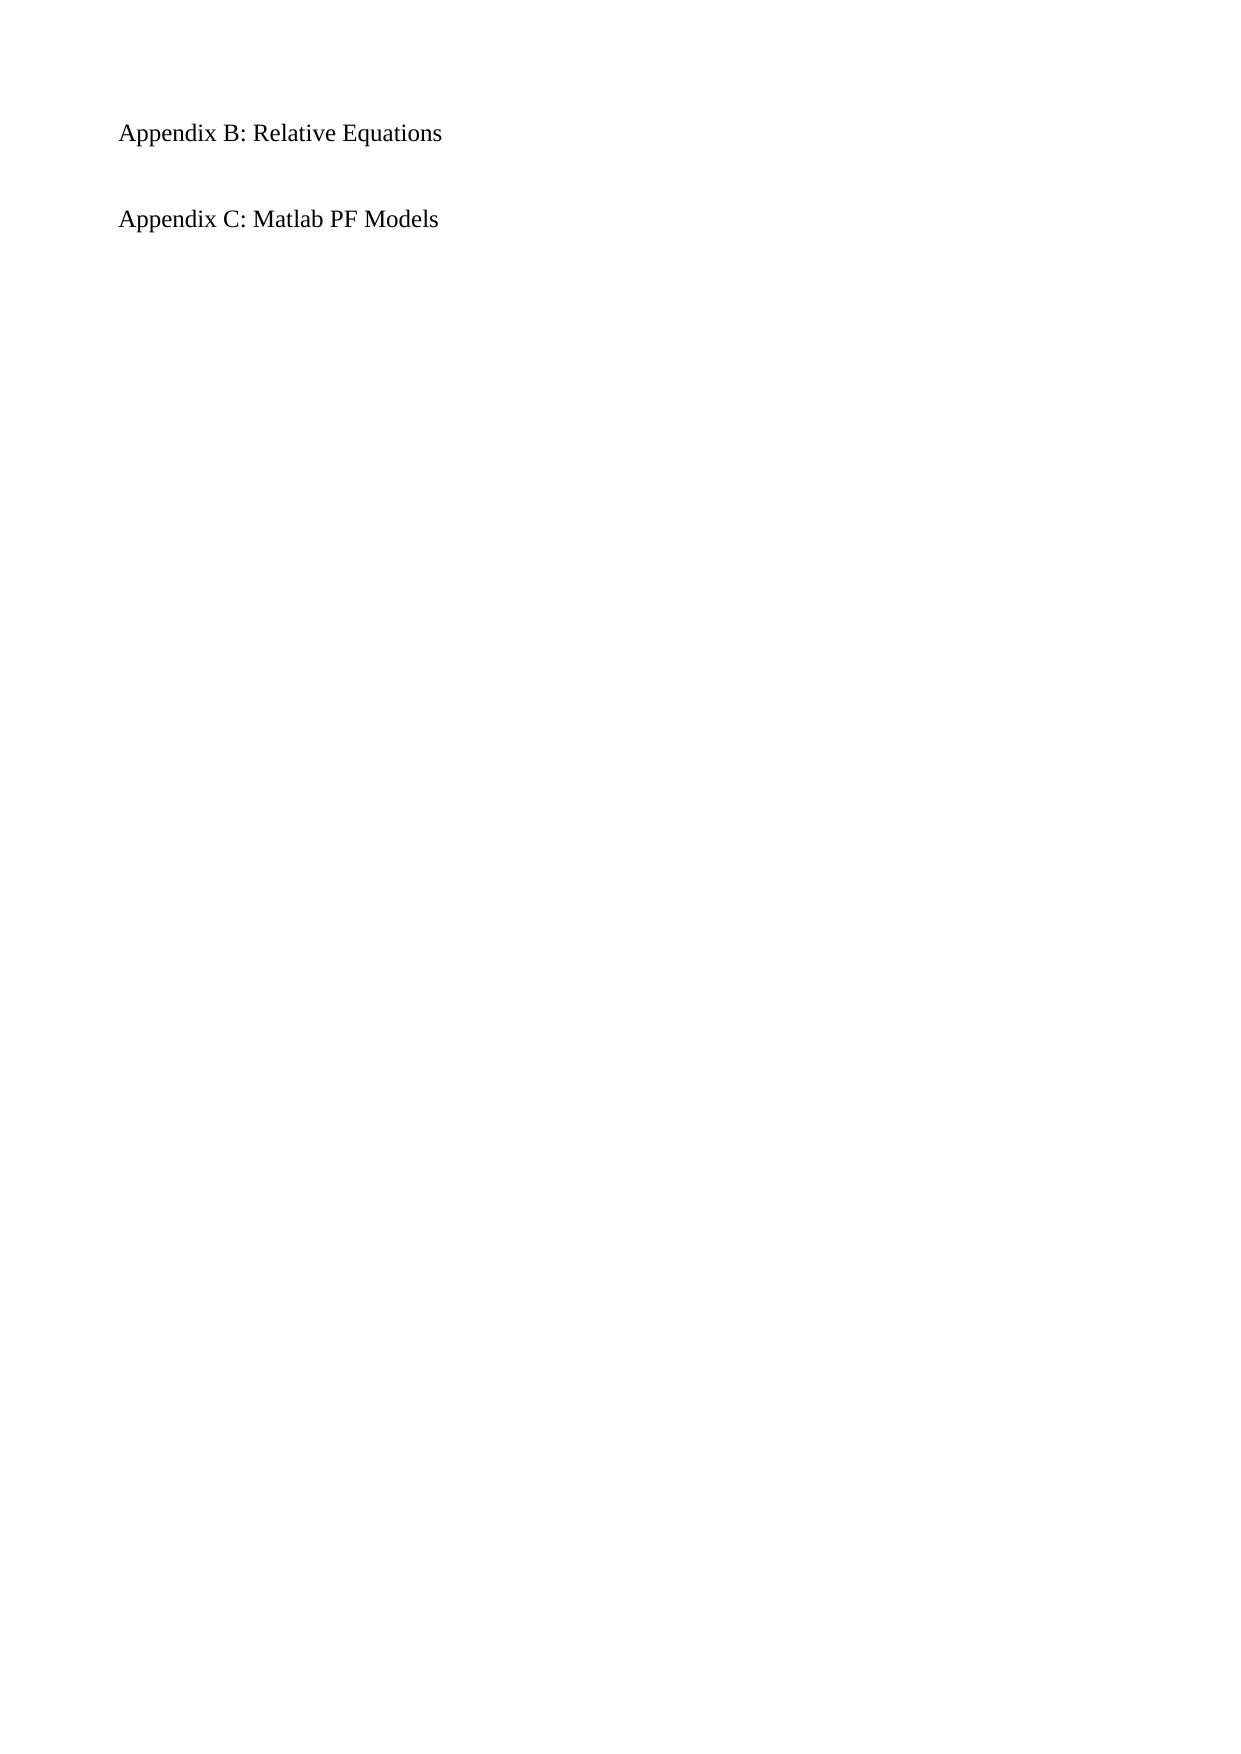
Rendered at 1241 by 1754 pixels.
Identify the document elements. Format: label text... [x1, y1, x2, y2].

text Appendix B: Relative Equations [118, 118, 1122, 147]
text Appendix C: Matlab PF Models [118, 204, 1122, 233]
